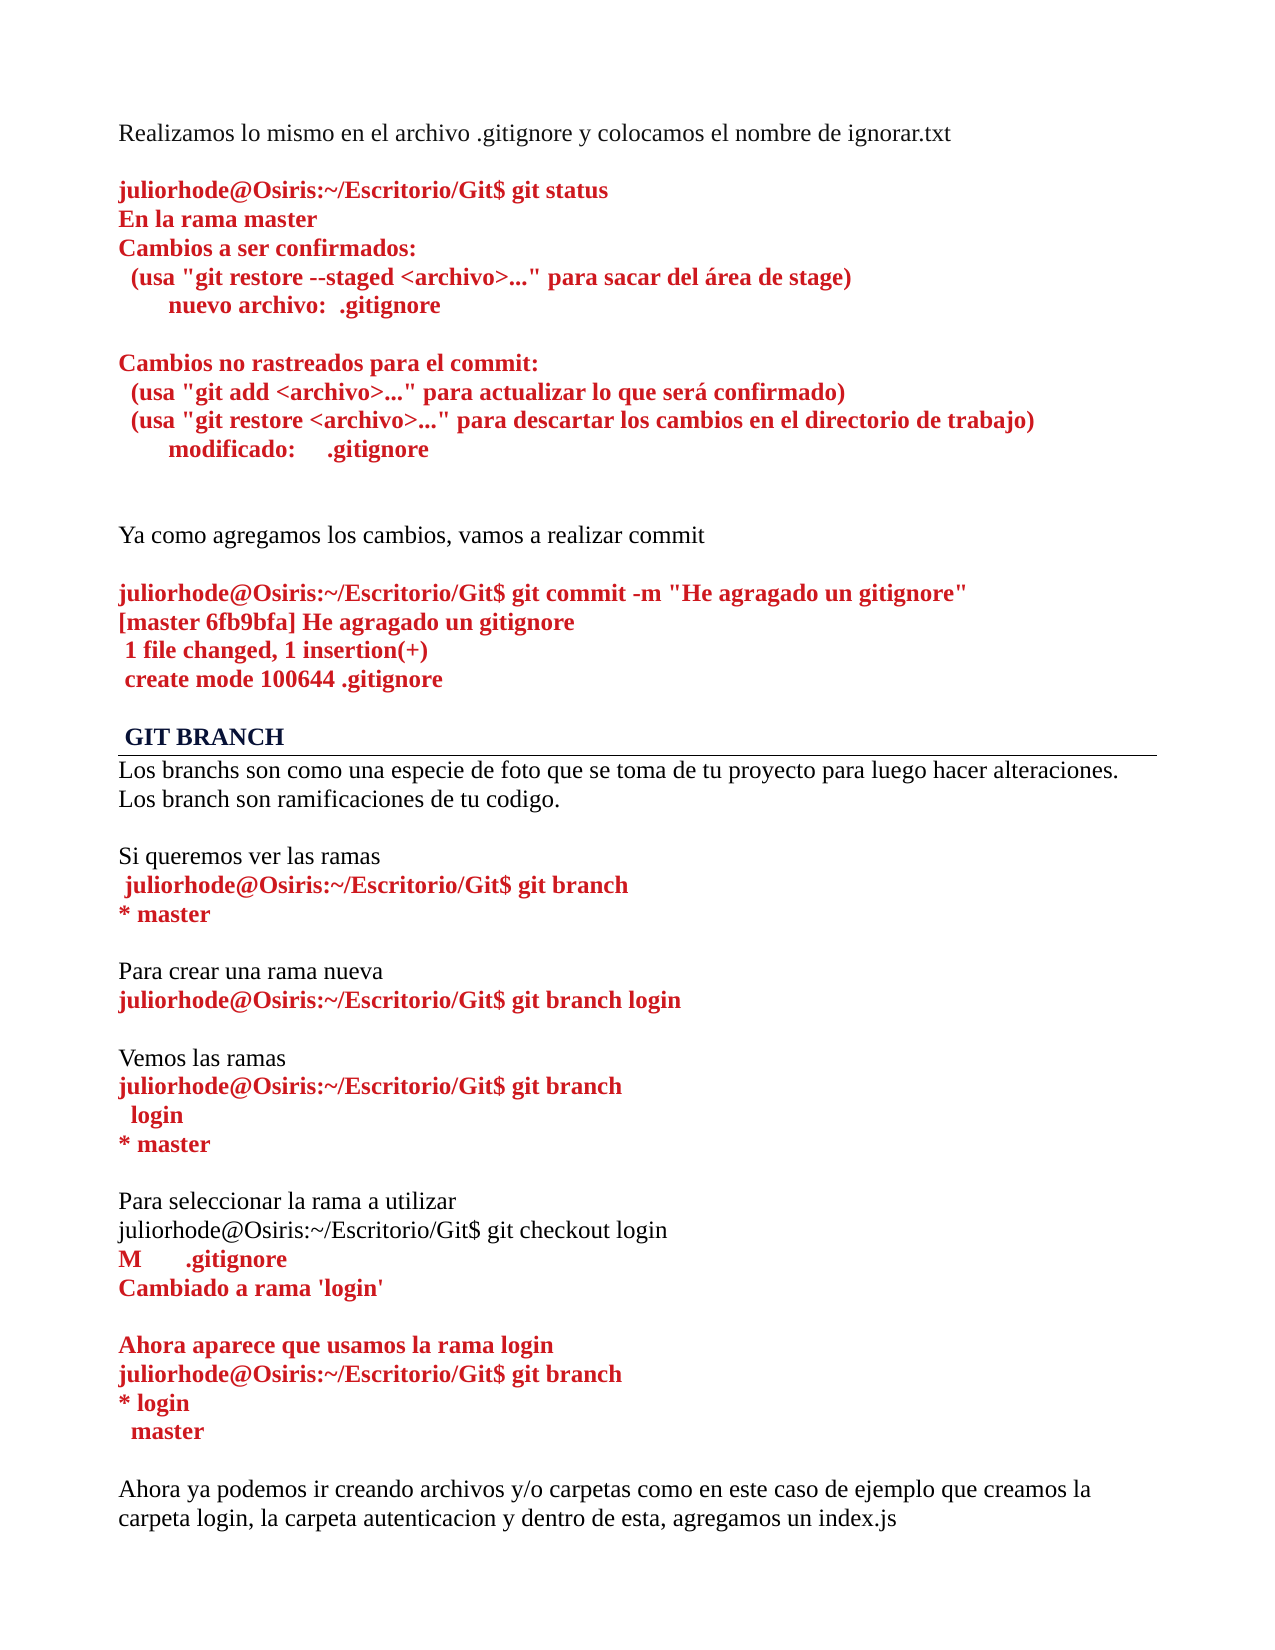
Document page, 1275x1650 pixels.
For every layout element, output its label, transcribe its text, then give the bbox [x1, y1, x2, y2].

text login [118, 1100, 1157, 1129]
text * master [118, 899, 1157, 928]
text Ahora aparece que usamos la rama login [118, 1330, 1157, 1359]
text Los branchs son como una especie de foto que se toma de tu proyecto para luego hacer alteraciones. Los branch son ramificaciones de tu codigo. [118, 756, 1157, 813]
text juliorhode@Osiris:~/Escritorio/Git$ git branch [118, 1071, 1157, 1100]
text create mode 100644 .gitignore [118, 664, 1157, 693]
text (usa "git restore <archivo>..." para descartar los cambios en el directorio de trabajo) [118, 406, 1157, 434]
text Ahora ya podemos ir creando archivos y/o carpetas como en este caso de ejemplo que creamos la carpeta login, la carpeta autenticacion y dentro de esta, agregamos un index.js [118, 1474, 1157, 1531]
text juliorhode@Osiris:~/Escritorio/Git$ git checkout login [118, 1215, 1157, 1244]
text M .gitignore [118, 1244, 1157, 1273]
text Ya como agregamos los cambios, vamos a realizar commit [118, 521, 1157, 549]
text GIT BRANCH [118, 722, 1157, 755]
text juliorhode@Osiris:~/Escritorio/Git$ git branch login [118, 985, 1157, 1014]
text (usa "git add <archivo>..." para actualizar lo que será confirmado) [118, 377, 1157, 406]
text * login [118, 1388, 1157, 1416]
text juliorhode@Osiris:~/Escritorio/Git$ git status [118, 176, 1157, 204]
text 1 file changed, 1 insertion(+) [118, 636, 1157, 664]
text Realizamos lo mismo en el archivo .gitignore y colocamos el nombre de ignorar.txt [118, 118, 1157, 147]
text juliorhode@Osiris:~/Escritorio/Git$ git branch [118, 1359, 1157, 1388]
text Cambios no rastreados para el commit: [118, 348, 1157, 377]
text Para crear una rama nueva [118, 956, 1157, 985]
text Vemos las ramas [118, 1043, 1157, 1071]
text (usa "git restore --staged <archivo>..." para sacar del área de stage) [118, 262, 1157, 291]
text nuevo archivo: .gitignore [118, 291, 1157, 319]
text [master 6fb9bfa] He agragado un gitignore [118, 607, 1157, 636]
text Para seleccionar la rama a utilizar [118, 1186, 1157, 1215]
text Si queremos ver las ramas [118, 841, 1157, 870]
text * master [118, 1129, 1157, 1158]
text En la rama master [118, 204, 1157, 233]
text Cambios a ser confirmados: [118, 233, 1157, 262]
text modificado: .gitignore [118, 434, 1157, 463]
text Cambiado a rama 'login' [118, 1273, 1157, 1301]
text master [118, 1416, 1157, 1445]
text juliorhode@Osiris:~/Escritorio/Git$ git commit -m "He agragado un gitignore" [118, 578, 1157, 607]
text juliorhode@Osiris:~/Escritorio/Git$ git branch [118, 870, 1157, 899]
